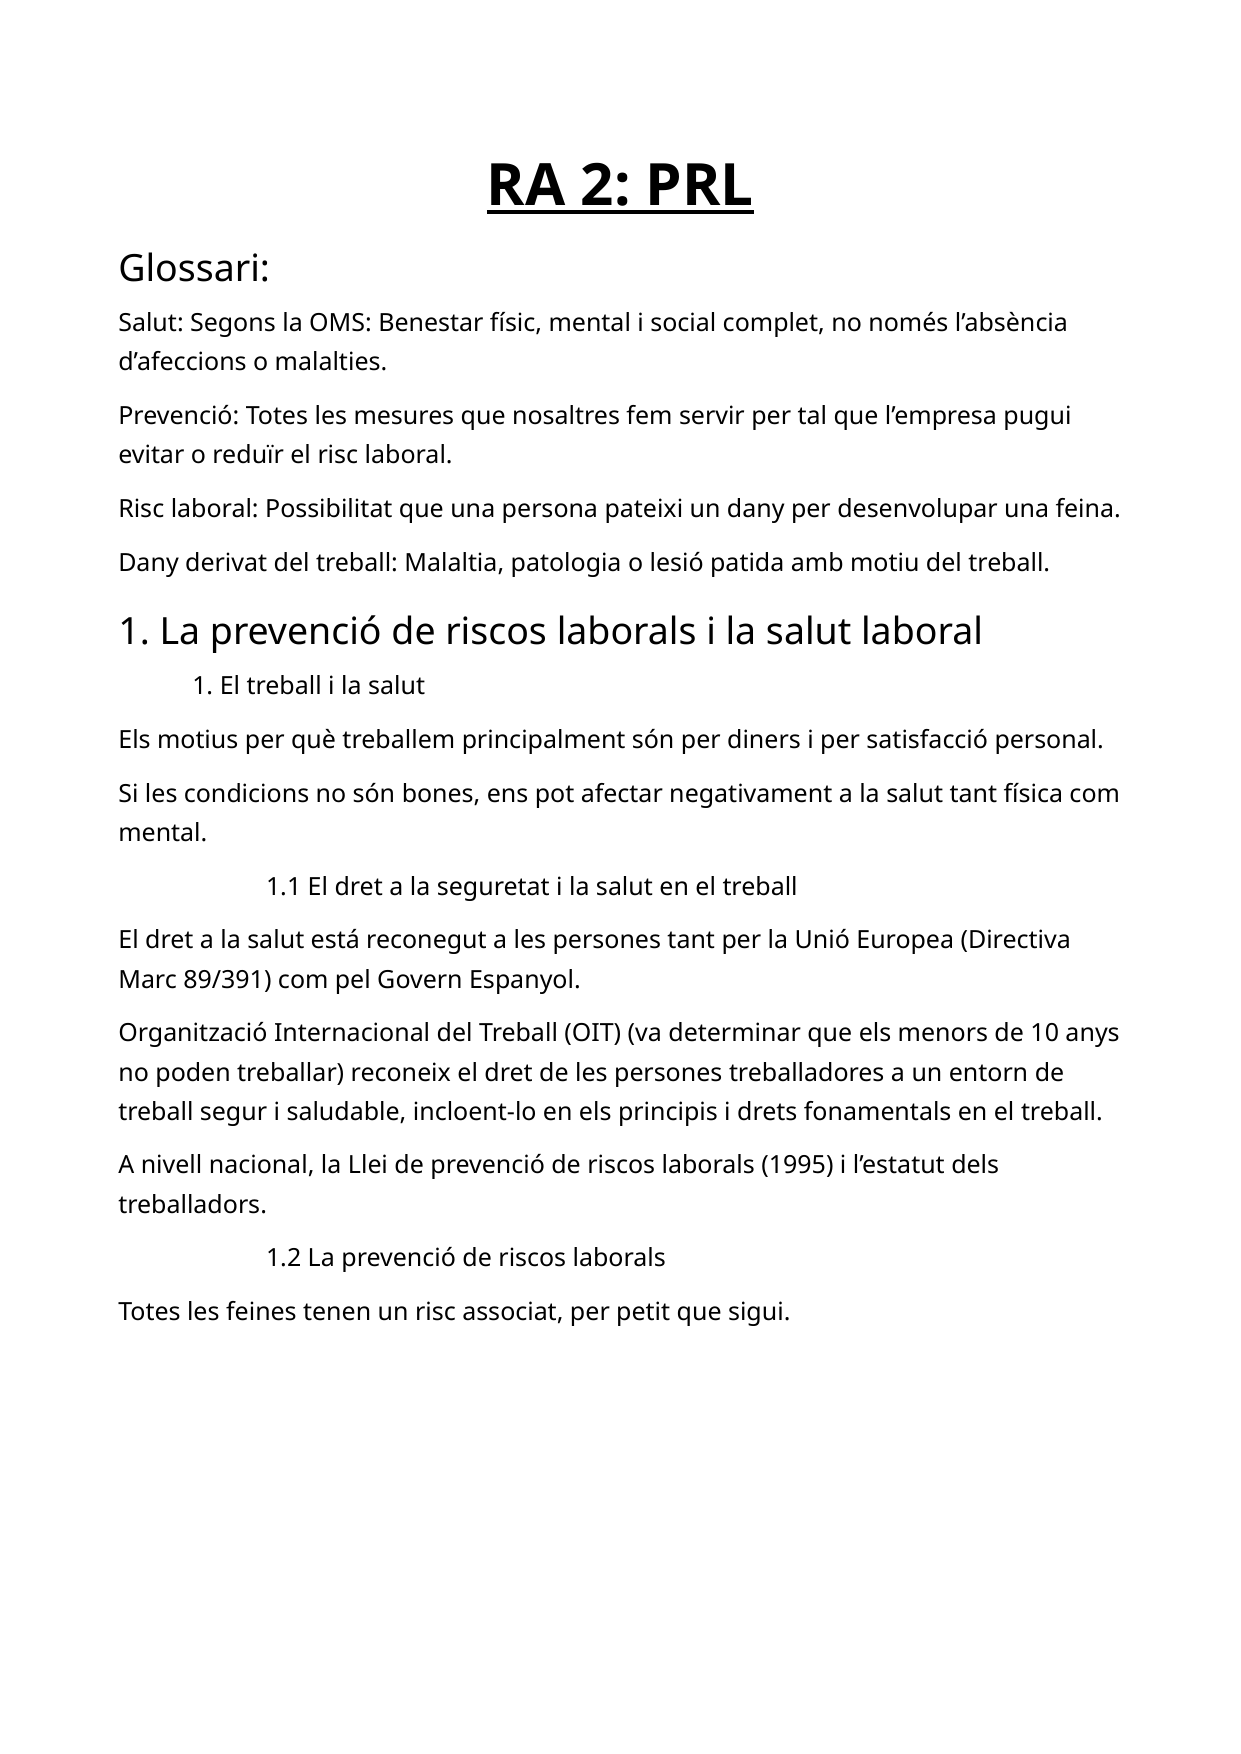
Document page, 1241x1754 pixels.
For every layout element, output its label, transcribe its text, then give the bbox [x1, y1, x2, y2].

text Organització Internacional del Treball (OIT) (va determinar que els menors de 10 anys no poden treballar) reconeix el dret de les persones treballadores a un entorn de treball segur i saludable, incloent-lo en els principis i drets fonamentals en el treball. [118, 1015, 1122, 1127]
title RA 2: PRL [118, 143, 1122, 223]
text Salut: Segons la OMS: Benestar físic, mental i social complet, no només l’absència d’afeccions o malalties. [118, 305, 1122, 378]
subtitle Glossari: [118, 241, 1122, 292]
text El dret a la salut está reconegut a les persones tant per la Unió Europea (Directiva Marc 89/391) com pel Govern Espanyol. [118, 922, 1122, 995]
text Si les condicions no són bones, ens pot afectar negativament a la salut tant física com mental. [118, 776, 1122, 849]
text 1.1 El dret a la seguretat i la salut en el treball [118, 868, 1122, 902]
text A nivell nacional, la Llei de prevenció de riscos laborals (1995) i l’estatut dels treballadors. [118, 1147, 1122, 1220]
text 1.2 La prevenció de riscos laborals [118, 1240, 1122, 1274]
text Risc laboral: Possibilitat que una persona pateixi un dany per desenvolupar una feina. [118, 491, 1122, 525]
text Els motius per què treballem principalment són per diners i per satisfacció personal. [118, 722, 1122, 756]
text Prevenció: Totes les mesures que nosaltres fem servir per tal que l’empresa pugui evitar o reduïr el risc laboral. [118, 398, 1122, 471]
text 1. El treball i la salut [118, 668, 1122, 702]
text Dany derivat del treball: Malaltia, patologia o lesió patida amb motiu del treball. [118, 544, 1122, 578]
subtitle 1. La prevenció de riscos laborals i la salut laboral [118, 604, 1122, 656]
text Totes les feines tenen un risc associat, per petit que sigui. [118, 1294, 1122, 1328]
